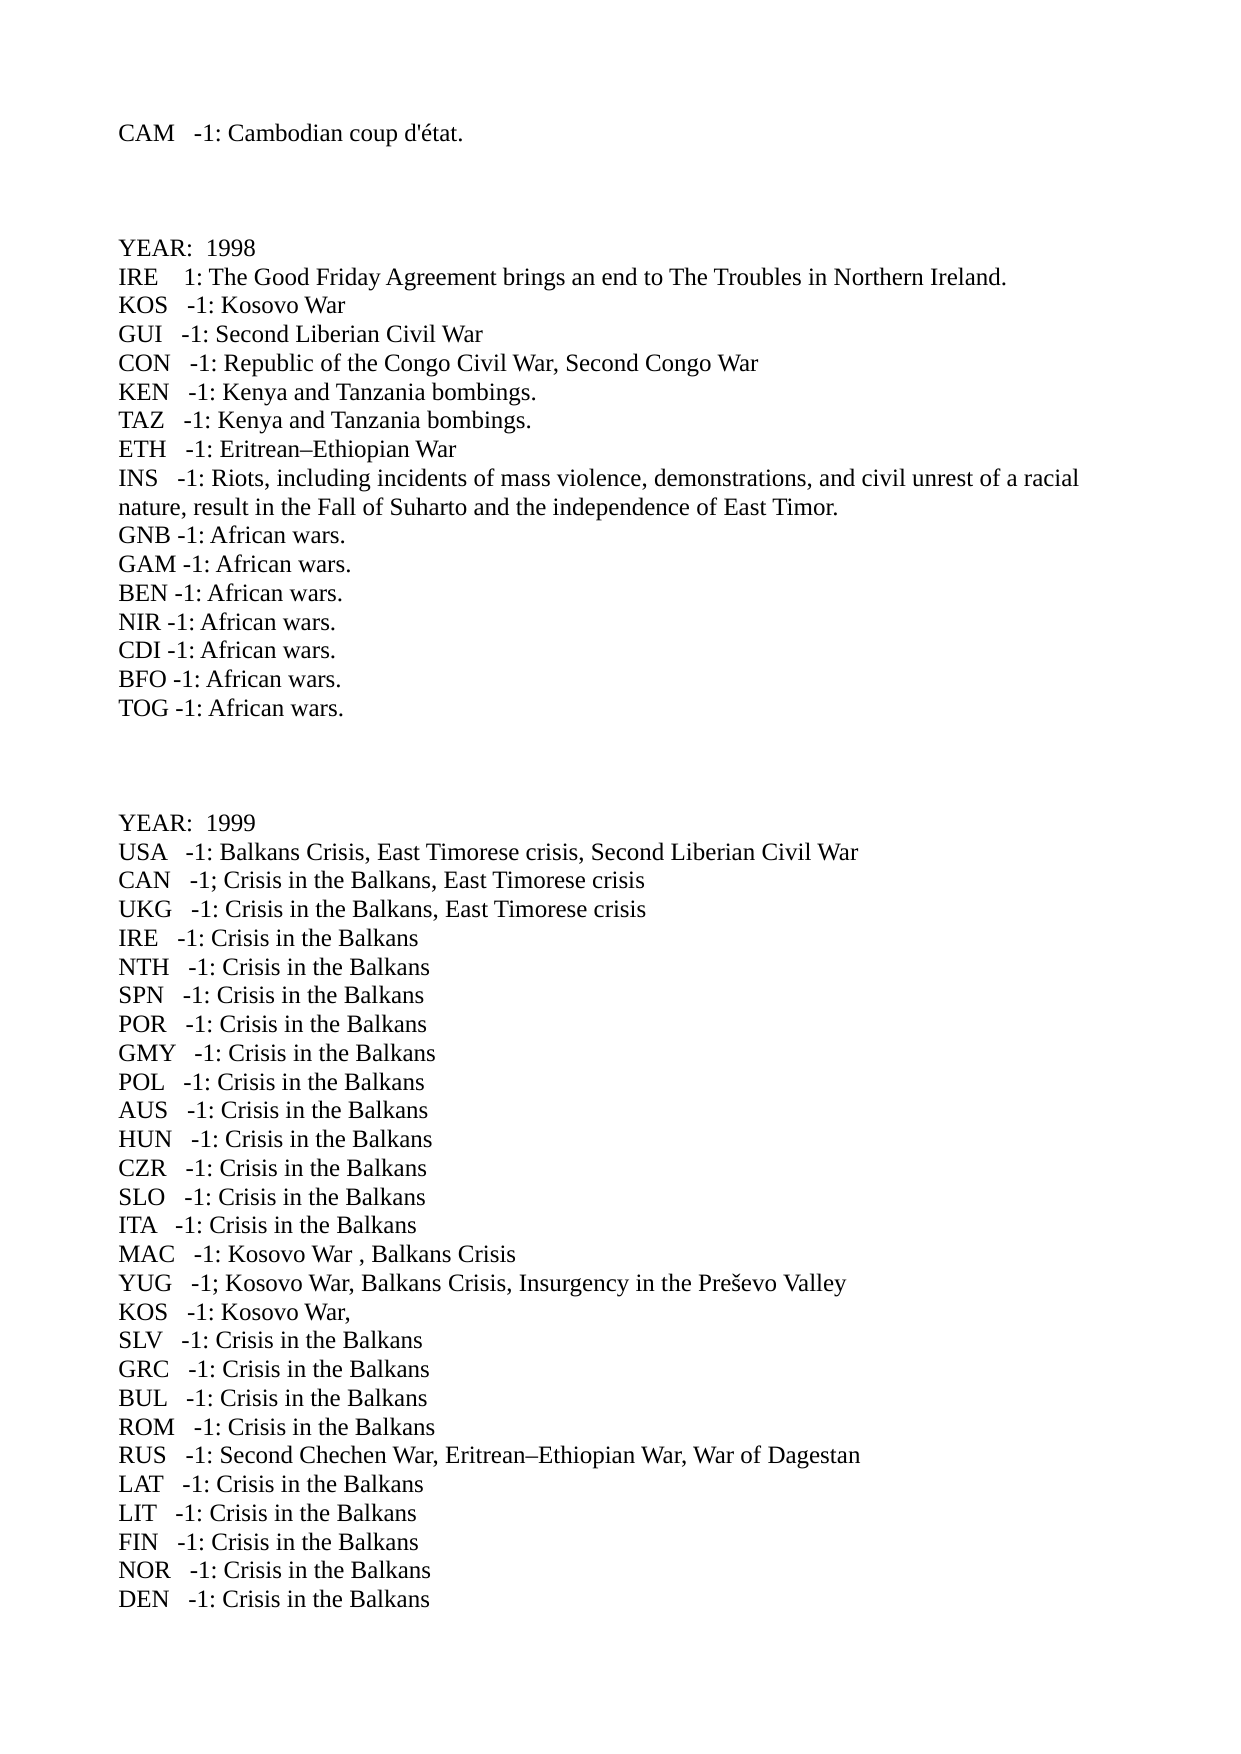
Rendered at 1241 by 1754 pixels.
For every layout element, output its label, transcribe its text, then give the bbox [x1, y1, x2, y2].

text KEN -1: Kenya and Tanzania bombings. [118, 377, 1122, 406]
text UKG -1: Crisis in the Balkans, East Timorese crisis [118, 894, 1122, 923]
text BUL -1: Crisis in the Balkans [118, 1383, 1122, 1412]
text POR -1: Crisis in the Balkans [118, 1009, 1122, 1038]
text YUG -1; Kosovo War, Balkans Crisis, Insurgency in the Preševo Valley [118, 1268, 1122, 1297]
text IRE 1: The Good Friday Agreement brings an end to The Troubles in Northern Ireland. [118, 262, 1122, 291]
text POL -1: Crisis in the Balkans [118, 1067, 1122, 1096]
text ROM -1: Crisis in the Balkans [118, 1412, 1122, 1441]
text BEN -1: African wars. [118, 578, 1122, 607]
text GMY -1: Crisis in the Balkans [118, 1038, 1122, 1067]
text GUI -1: Second Liberian Civil War [118, 319, 1122, 348]
text SLV -1: Crisis in the Balkans [118, 1326, 1122, 1354]
text BFO -1: African wars. [118, 664, 1122, 693]
text ETH -1: Eritrean–Ethiopian War [118, 434, 1122, 463]
text GRC -1: Crisis in the Balkans [118, 1354, 1122, 1383]
text YEAR: 1998 [118, 233, 1122, 262]
text DEN -1: Crisis in the Balkans [118, 1584, 1122, 1613]
text MAC -1: Kosovo War , Balkans Crisis [118, 1239, 1122, 1268]
text INS -1: Riots, including incidents of mass violence, demonstrations, and civil unrest of a racial nature, result in the Fall of Suharto and the independence of East Timor. [118, 463, 1122, 521]
text CON -1: Republic of the Congo Civil War, Second Congo War [118, 348, 1122, 377]
text YEAR: 1999 [118, 808, 1122, 837]
text IRE -1: Crisis in the Balkans [118, 923, 1122, 952]
text GAM -1: African wars. [118, 549, 1122, 578]
text CAN -1; Crisis in the Balkans, East Timorese crisis [118, 866, 1122, 894]
text TOG -1: African wars. [118, 693, 1122, 722]
text NOR -1: Crisis in the Balkans [118, 1556, 1122, 1584]
text SPN -1: Crisis in the Balkans [118, 981, 1122, 1009]
text KOS -1: Kosovo War [118, 291, 1122, 319]
text GNB -1: African wars. [118, 521, 1122, 549]
text LAT -1: Crisis in the Balkans [118, 1469, 1122, 1498]
text SLO -1: Crisis in the Balkans [118, 1182, 1122, 1211]
text TAZ -1: Kenya and Tanzania bombings. [118, 406, 1122, 434]
text CZR -1: Crisis in the Balkans [118, 1153, 1122, 1182]
text USA -1: Balkans Crisis, East Timorese crisis, Second Liberian Civil War [118, 837, 1122, 866]
text LIT -1: Crisis in the Balkans [118, 1498, 1122, 1527]
text NIR -1: African wars. [118, 607, 1122, 636]
text HUN -1: Crisis in the Balkans [118, 1124, 1122, 1153]
text RUS -1: Second Chechen War, Eritrean–Ethiopian War, War of Dagestan [118, 1441, 1122, 1469]
text KOS -1: Kosovo War, [118, 1297, 1122, 1326]
text AUS -1: Crisis in the Balkans [118, 1096, 1122, 1124]
text CDI -1: African wars. [118, 636, 1122, 664]
text NTH -1: Crisis in the Balkans [118, 952, 1122, 981]
text FIN -1: Crisis in the Balkans [118, 1527, 1122, 1556]
text CAM -1: Cambodian coup d'état. [118, 118, 1122, 147]
text ITA -1: Crisis in the Balkans [118, 1211, 1122, 1239]
